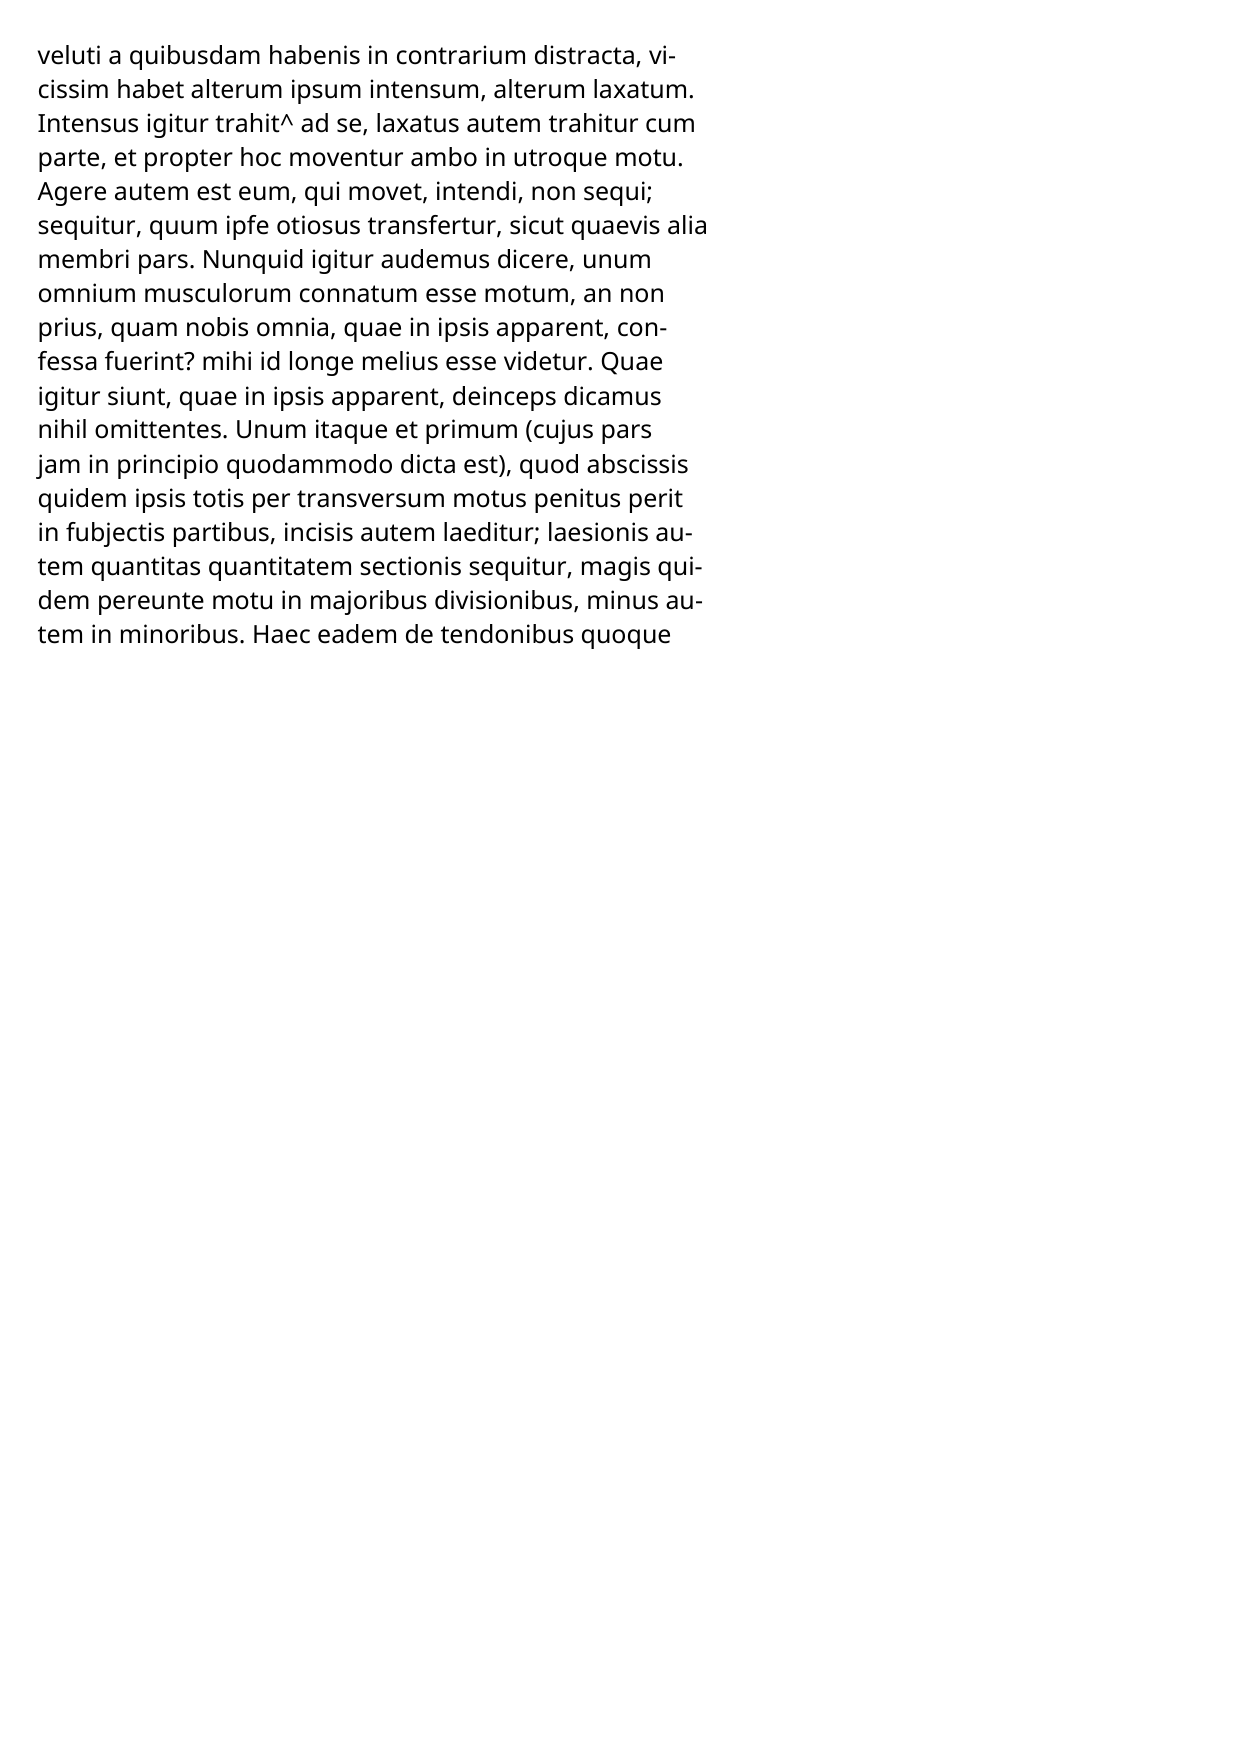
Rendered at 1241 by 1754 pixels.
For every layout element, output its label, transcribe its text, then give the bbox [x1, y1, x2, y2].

text veluti a quibusdam habenis in contrarium distracta, vi- cissim habet alterum ipsum intensum, alterum laxatum. Intensus igitur trahit^ ad se, laxatus autem trahitur cum parte, et propter hoc moventur ambo in utroque motu. Agere autem est eum, qui movet, intendi, non sequi; sequitur, quum ipfe otiosus transfertur, sicut quaevis alia membri pars. Nunquid igitur audemus dicere, unum omnium musculorum connatum esse motum, an non prius, quam nobis omnia, quae in ipsis apparent, con- fessa fuerint? mihi id longe melius esse videtur. Quae igitur siunt, quae in ipsis apparent, deinceps dicamus nihil omittentes. Unum itaque et primum (cujus pars jam in principio quodammodo dicta est), quod abscissis quidem ipsis totis per transversum motus penitus perit in fubjectis partibus, incisis autem laeditur; laesionis au- tem quantitas quantitatem sectionis sequitur, magis qui- dem pereunte motu in majoribus divisionibus, minus au- tem in minoribus. Haec eadem de tendonibus quoque [37, 37, 1203, 651]
